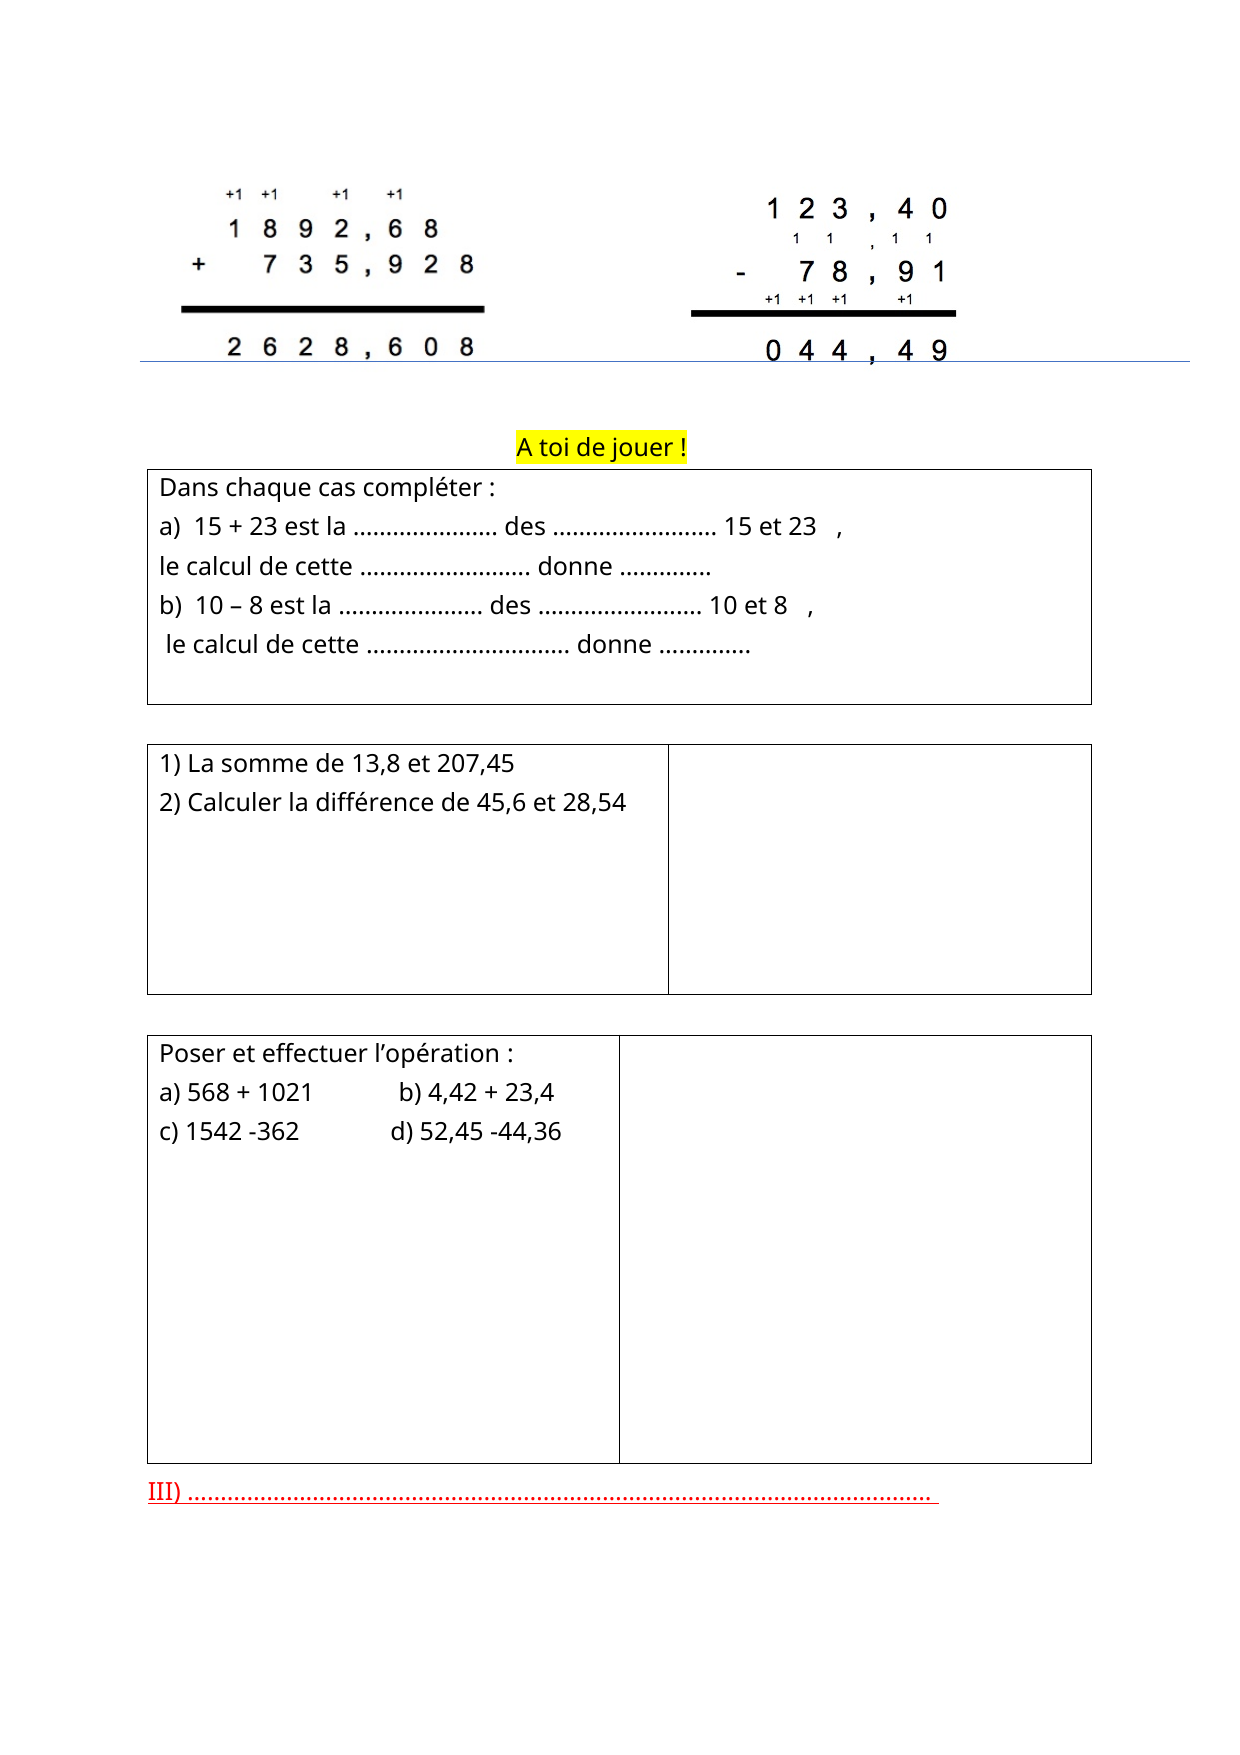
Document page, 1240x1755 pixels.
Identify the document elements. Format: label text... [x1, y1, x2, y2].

table_header Poser et effectuer l’opération : a) 568 + 1021 b) 4,42 + 23,4 c) 1542 -362 d) 52,45 -44,36 [148, 1036, 619, 1462]
table_header [669, 745, 1091, 994]
text A toi de jouer ! [443, 429, 1092, 464]
table_header 1) La somme de 13,8 et 207,45 2) Calculer la différence de 45,6 et 28,54 [148, 745, 668, 994]
text III) ………………………………………………………………………………………………….. [148, 1474, 1092, 1508]
table_header [620, 1036, 1091, 1462]
table_header Dans chaque cas compléter : a) 15 + 23 est la …………………. des ……………………. 15 et 23 , le calcul de cette ………….…………. donne ………….. b) 10 – 8 est la …………………. des ……………………. 10 et 8 , le calcul de cette …………………………. donne ………….. [148, 470, 1091, 704]
